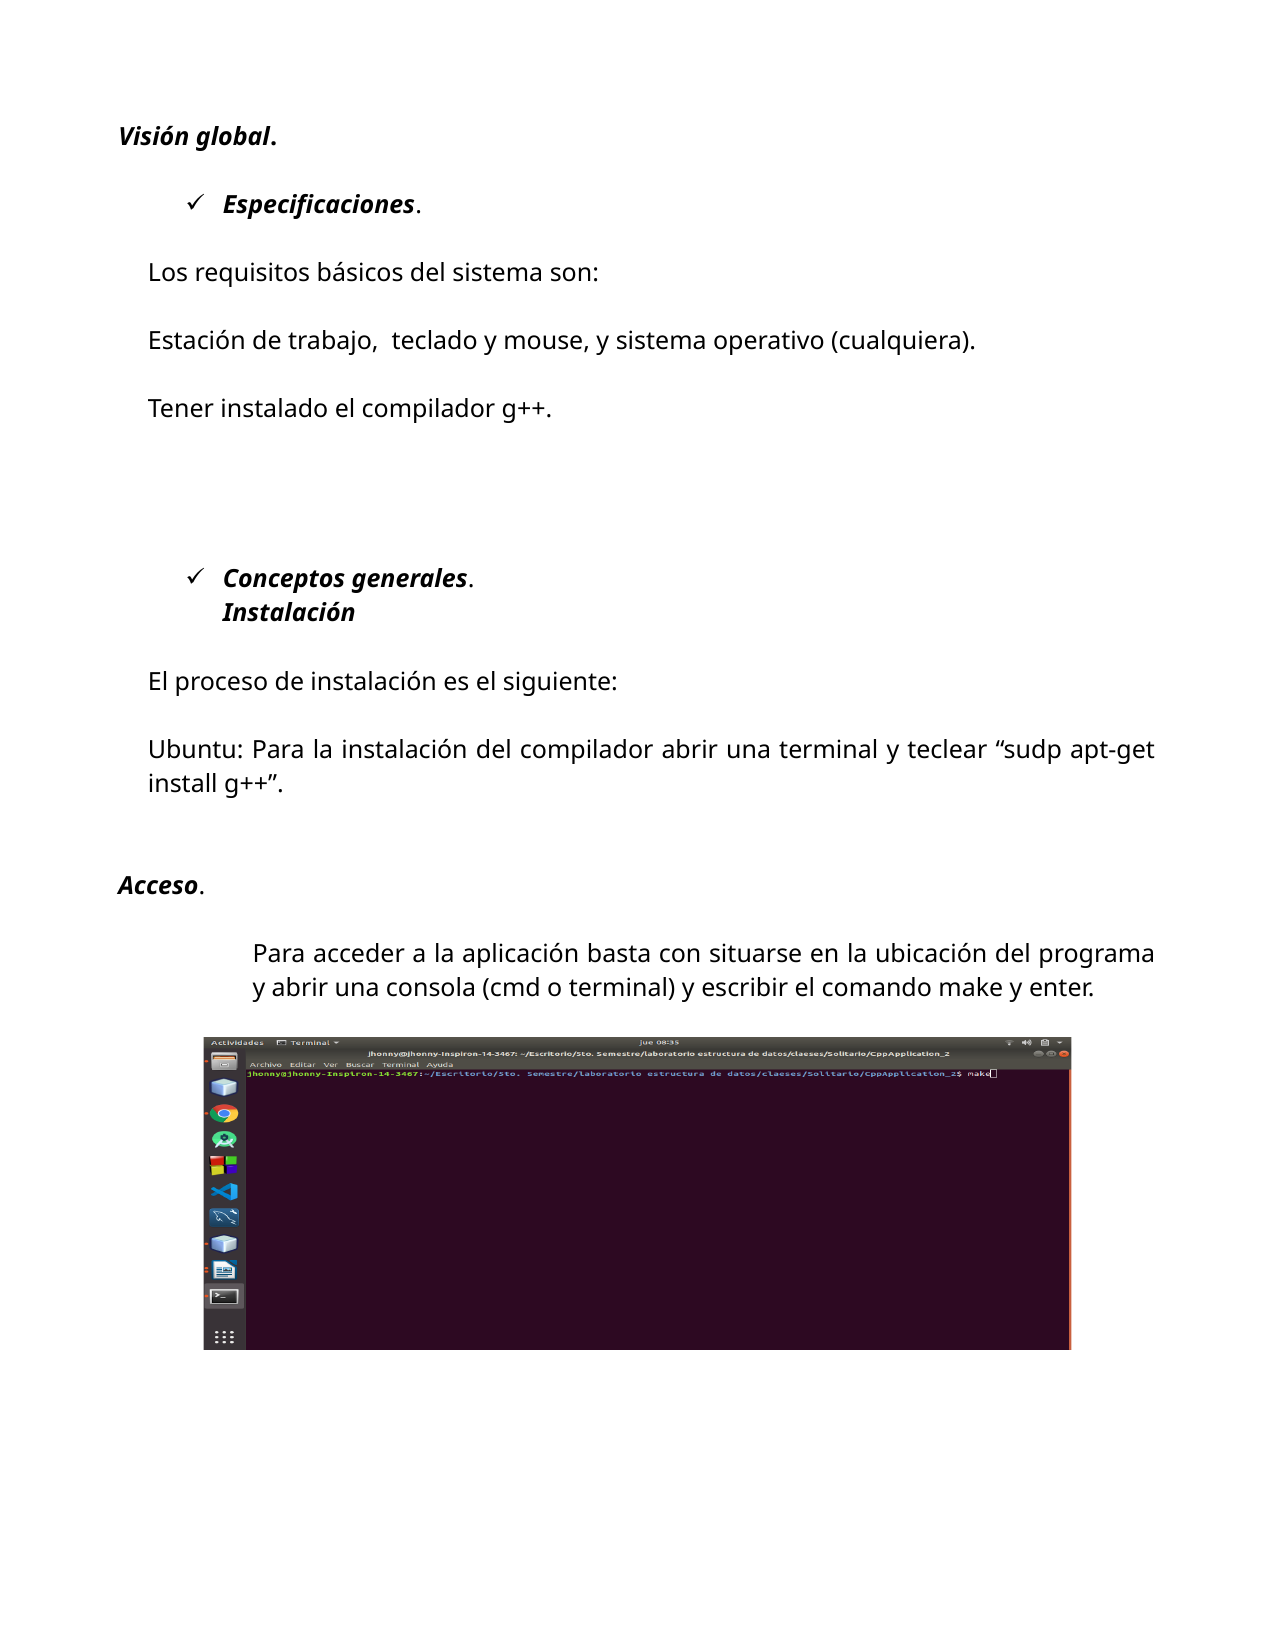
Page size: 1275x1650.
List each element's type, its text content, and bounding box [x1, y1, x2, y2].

text Instalación [223, 595, 1157, 629]
text Ubuntu: Para la instalación del compilador abrir una terminal y teclear “sudp apt-get install g++”. [148, 731, 1157, 799]
text El proceso de instalación es el siguiente: [148, 663, 1157, 697]
text Acceso. [118, 867, 1157, 902]
text Estación de trabajo, teclado y mouse, y sistema operativo (cualquiera). [148, 322, 1157, 357]
text Tener instalado el compilador g++. [148, 391, 1157, 425]
picture [203, 1037, 1072, 1350]
text Los requisitos básicos del sistema son: [148, 254, 1157, 288]
text Visión global. [118, 118, 1157, 152]
list Especificaciones. [185, 186, 1157, 220]
text Para acceder a la aplicación basta con situarse en la ubicación del programa y abrir una consola (cmd o terminal) y escribir el comando make y enter. [252, 936, 1157, 1004]
list Conceptos generales. [185, 561, 1157, 595]
